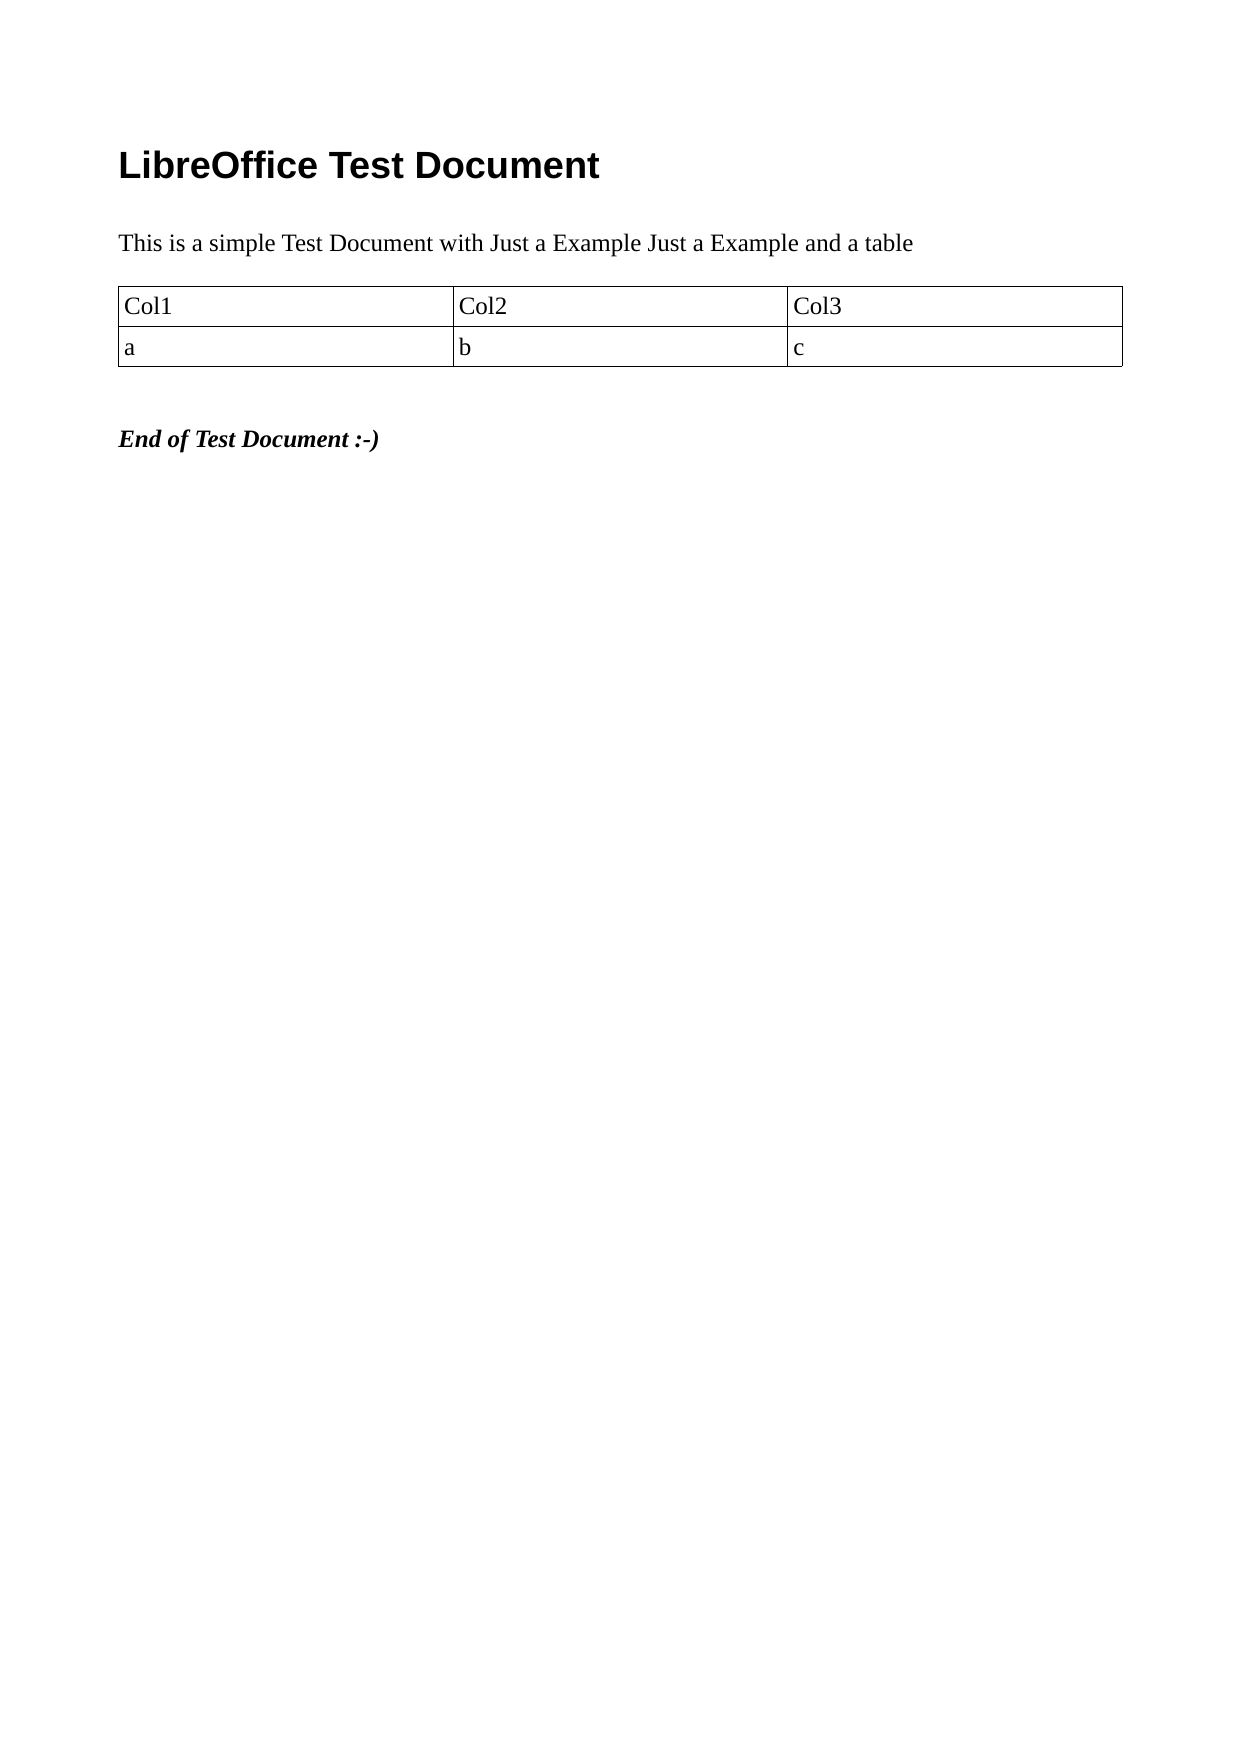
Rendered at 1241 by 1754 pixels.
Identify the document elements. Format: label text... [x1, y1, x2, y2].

text End of Test Document :-) [118, 424, 1122, 452]
table_cell b [454, 327, 787, 366]
table_header Col1 [119, 287, 453, 326]
subtitle LibreOffice Test Document [118, 143, 1122, 187]
table_header Col2 [454, 287, 787, 326]
table_cell c [788, 327, 1122, 366]
text This is a simple Test Document with Just a Example Just a Example and a table [118, 228, 1122, 257]
table_header Col3 [788, 287, 1122, 326]
table_cell a [119, 327, 453, 366]
